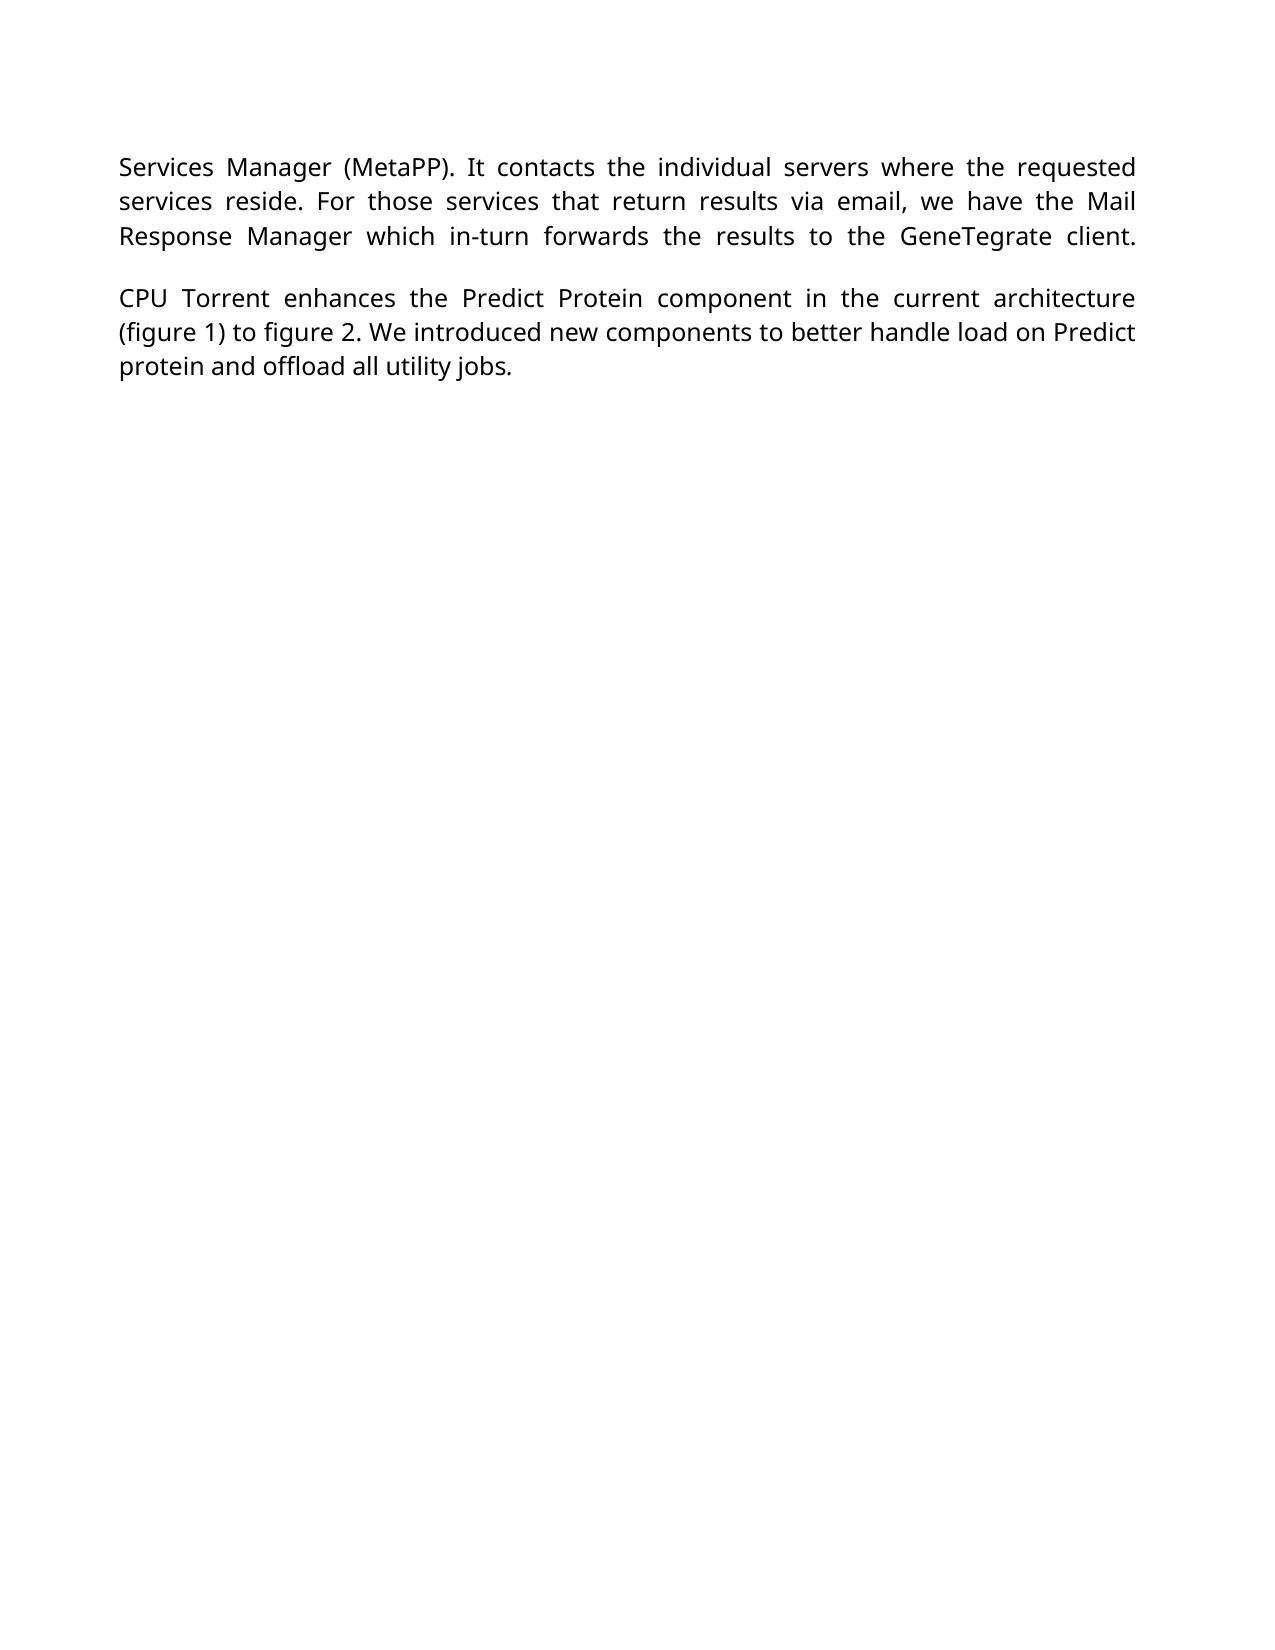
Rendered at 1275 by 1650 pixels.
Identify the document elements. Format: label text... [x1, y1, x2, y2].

text Services Manager (MetaPP). It contacts the individual servers where the requested services reside. For those services that return results via email, we have the Mail Response Manager which in-turn forwards the results to the GeneTegrate client. CPU Torrent enhances the Predict Protein component in the current architecture (figure 1) to figure 2. We introduced new components to better handle load on Predict protein and offload all utility jobs. [119, 150, 1137, 383]
